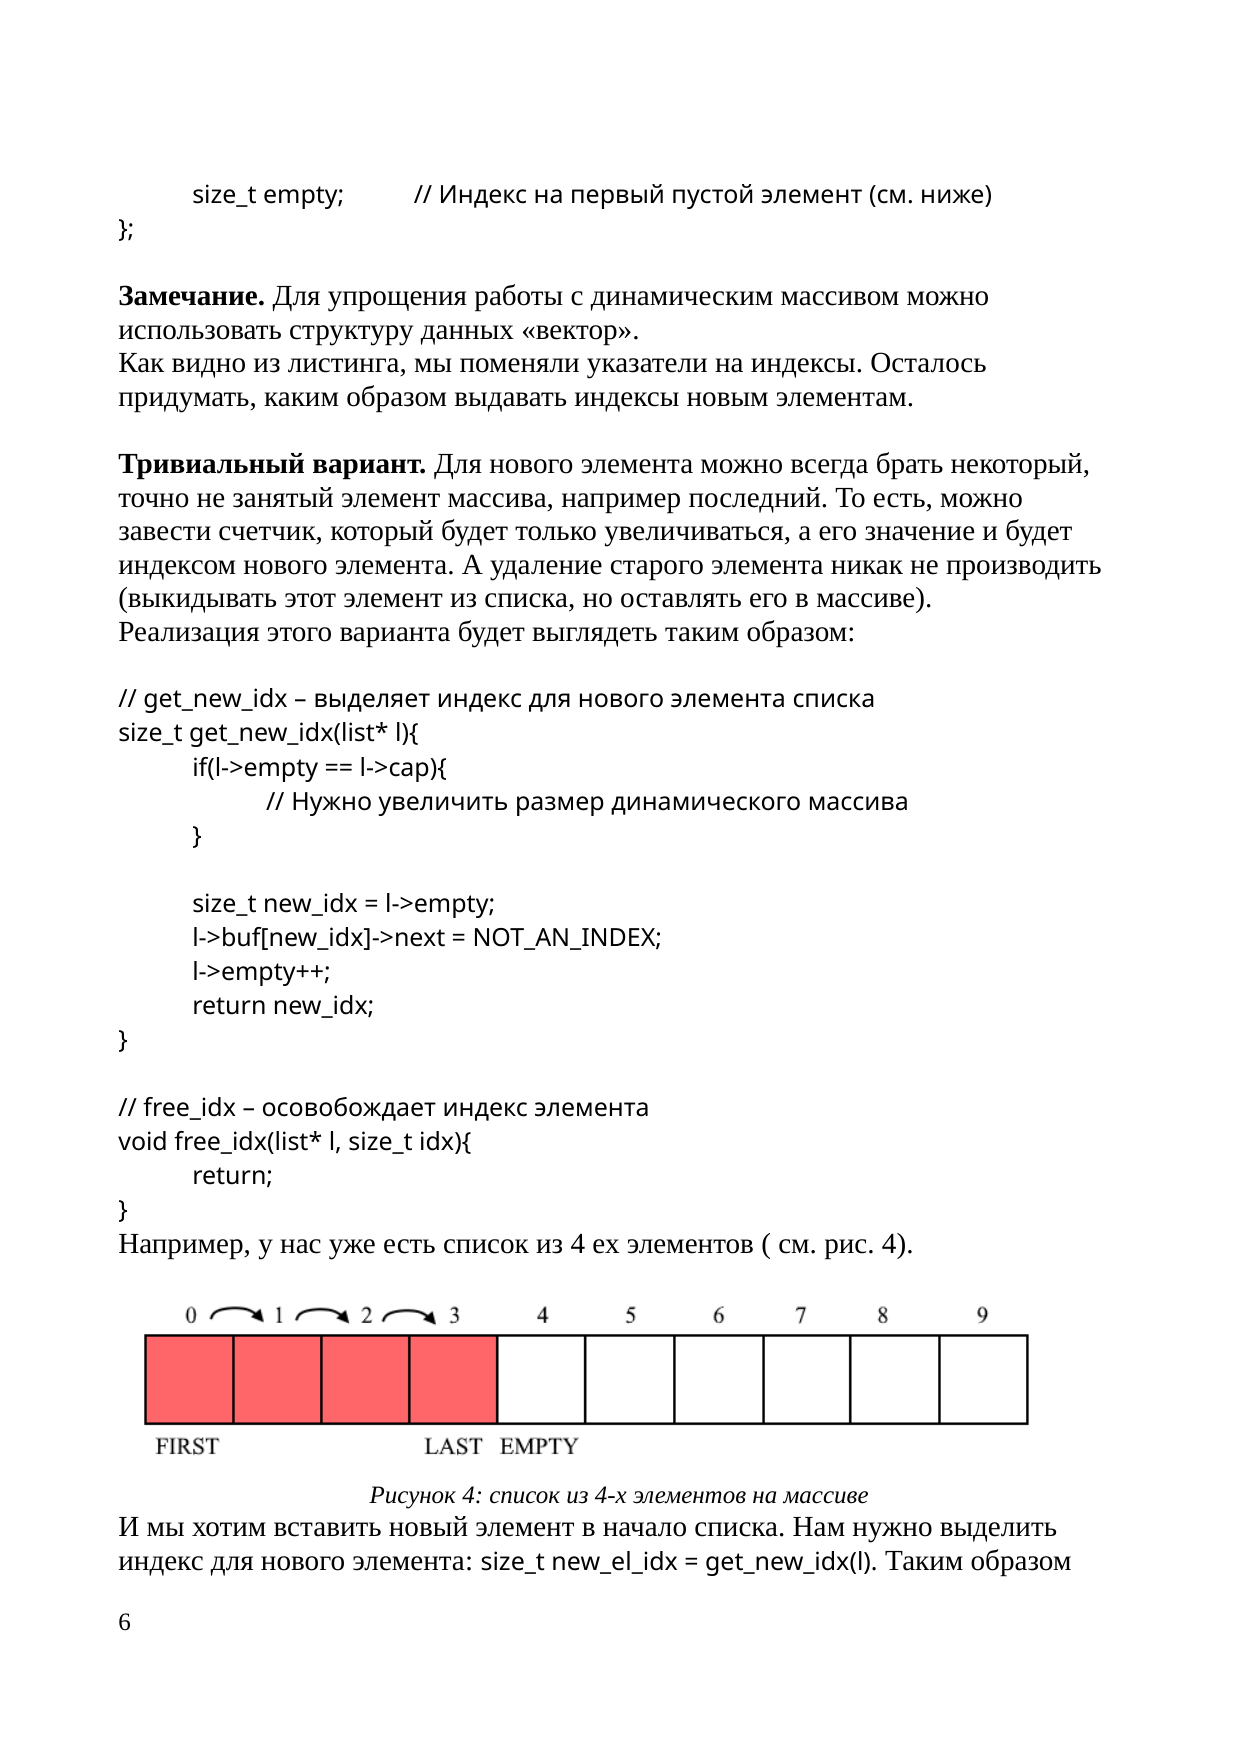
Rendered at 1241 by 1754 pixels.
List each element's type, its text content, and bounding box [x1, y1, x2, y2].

text Тривиальный вариант. Для нового элемента можно всегда брать некоторый, точно не занятый элемент массива, например последний. То есть, можно завести счетчик, который будет только увеличиваться, а его значение и будет индексом нового элемента. А удаление старого элемента никак не производить (выкидывать этот элемент из списка, но оставлять его в массиве). Реализация этого варианта будет выглядеть таким образом: [118, 446, 1122, 647]
text // free_idx – осовобождает индекс элемента [118, 1090, 1122, 1124]
text Рисунок 4: список из 4-х элементов на массиве [118, 1476, 1122, 1509]
text Как видно из листинга, мы поменяли указатели на индексы. Осталось придумать, каким образом выдавать индексы новым элементам. [118, 346, 1122, 413]
text Замечание. Для упрощения работы с динамическим массивом можно использовать структуру данных «вектор». [118, 278, 1122, 346]
text }; [118, 210, 1122, 244]
text l->buf[new_idx]->next = NOT_AN_INDEX; l->empty++; [118, 919, 1122, 988]
picture [118, 1286, 1123, 1476]
text size_t get_new_idx(list* l){ if(l->empty == l->cap){ // Нужно увеличить размер динамического массива } [118, 715, 1122, 851]
text return; [118, 1158, 1122, 1192]
text size_t empty; // Индекс на первый пустой элемент (см. ниже) [118, 176, 1122, 210]
text // get_new_idx – выделяет индекс для нового элемента списка [118, 647, 1122, 715]
text Например, у нас уже есть список из 4 ех элементов ( см. рис. 4). [118, 1226, 1122, 1286]
text size_t new_idx = l->empty; [118, 885, 1122, 919]
text void free_idx(list* l, size_t idx){ [118, 1124, 1122, 1158]
text } [118, 1022, 1122, 1056]
text return new_idx; [118, 988, 1122, 1022]
text } [118, 1192, 1122, 1226]
text И мы хотим вставить новый элемент в начало списка. Нам нужно выделить индекс для нового элемента: size_t new_el_idx = get_new_idx(l). Таким образом [118, 1509, 1122, 1577]
